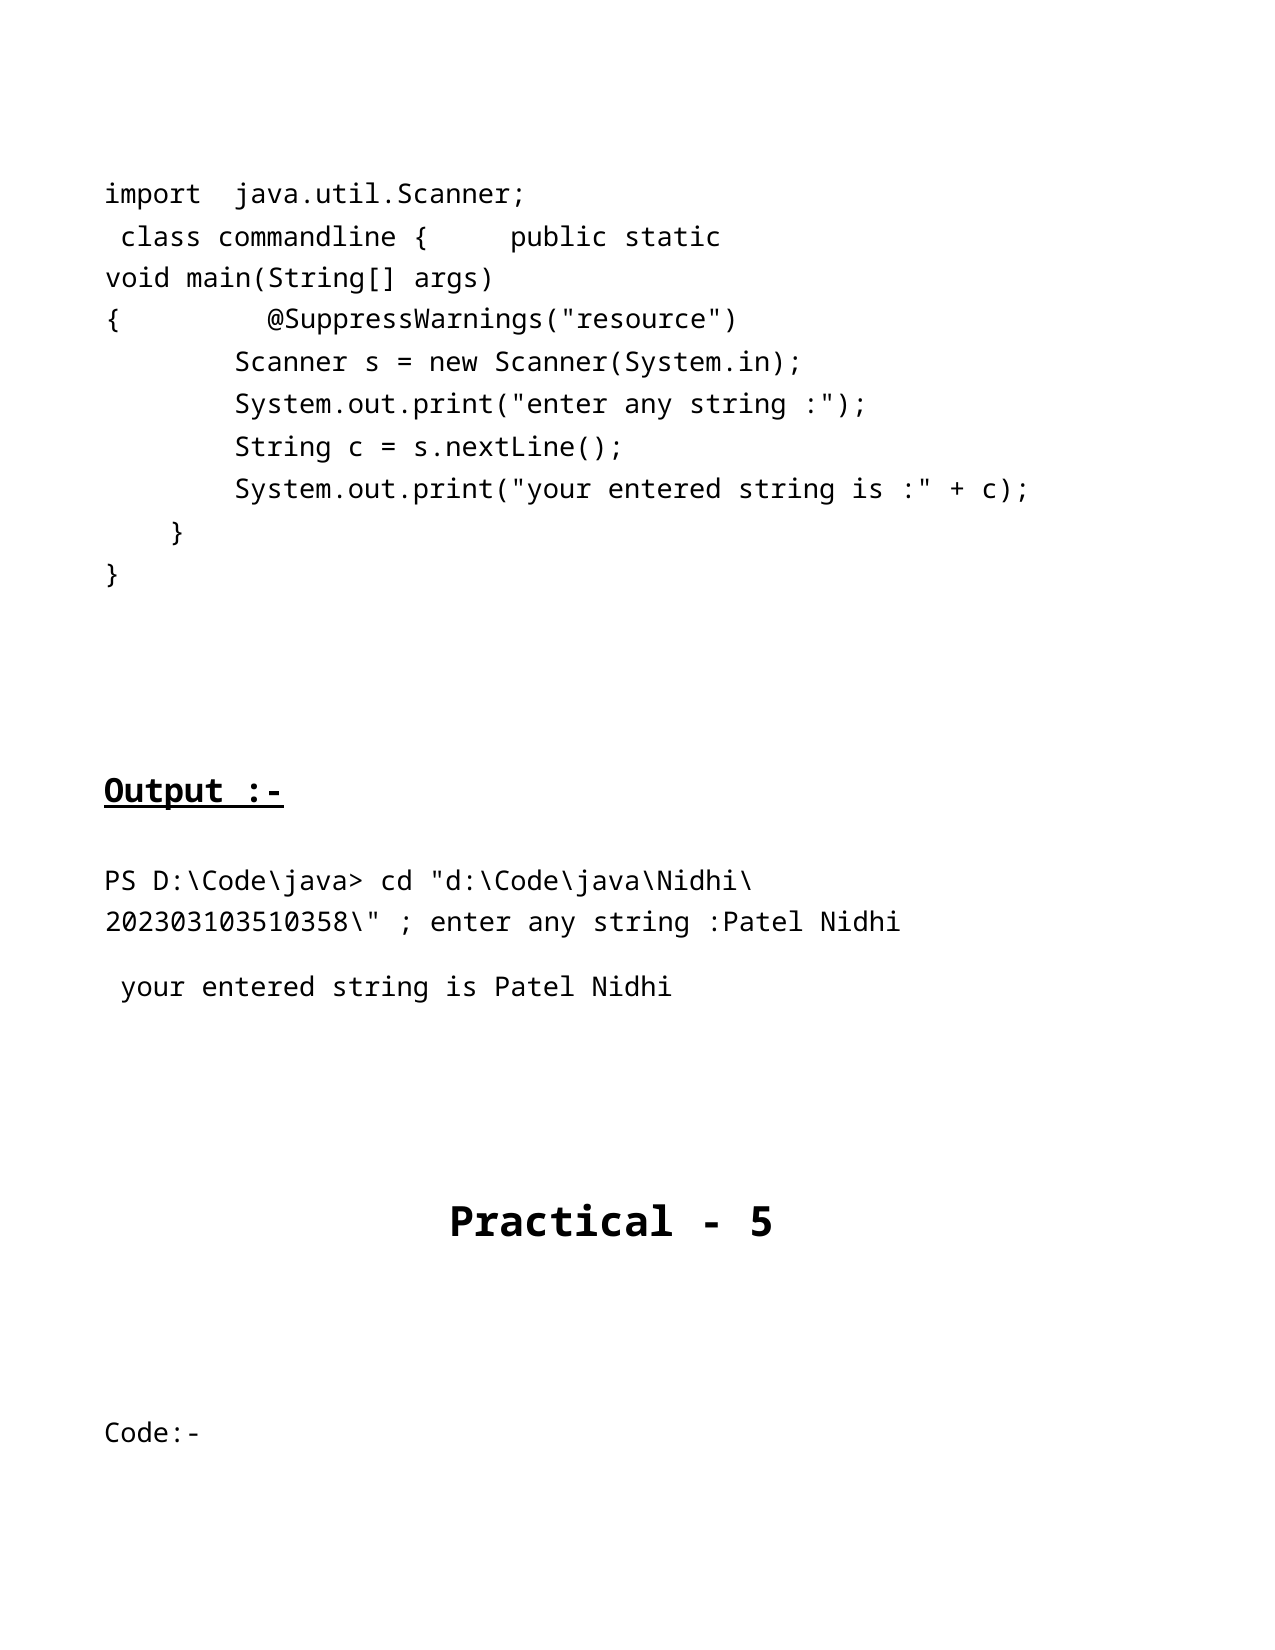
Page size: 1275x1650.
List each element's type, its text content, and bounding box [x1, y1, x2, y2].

text Code:- [104, 1413, 1117, 1450]
text PS D:\Code\java> cd "d:\Code\java\Nidhi\202303103510358\" ; enter any string :Patel Nidhi [104, 861, 1059, 939]
text Practical - 5 [106, 1192, 1117, 1248]
text String c = s.nextLine(); [104, 427, 1117, 464]
text import java.util.Scanner; [104, 175, 1117, 212]
text Output :- [104, 767, 1117, 812]
text your entered string is Patel Nidhi [104, 967, 1059, 1004]
text System.out.print("your entered string is :" + c); [104, 470, 1117, 507]
text Scanner s = new Scanner(System.in); [104, 342, 1117, 379]
text } [104, 512, 1117, 549]
text class commandline { public static void main(String[] args) { @SuppressWarnings("resource") [104, 217, 761, 337]
text System.out.print("enter any string :"); [104, 385, 1117, 422]
text } [104, 555, 1117, 592]
